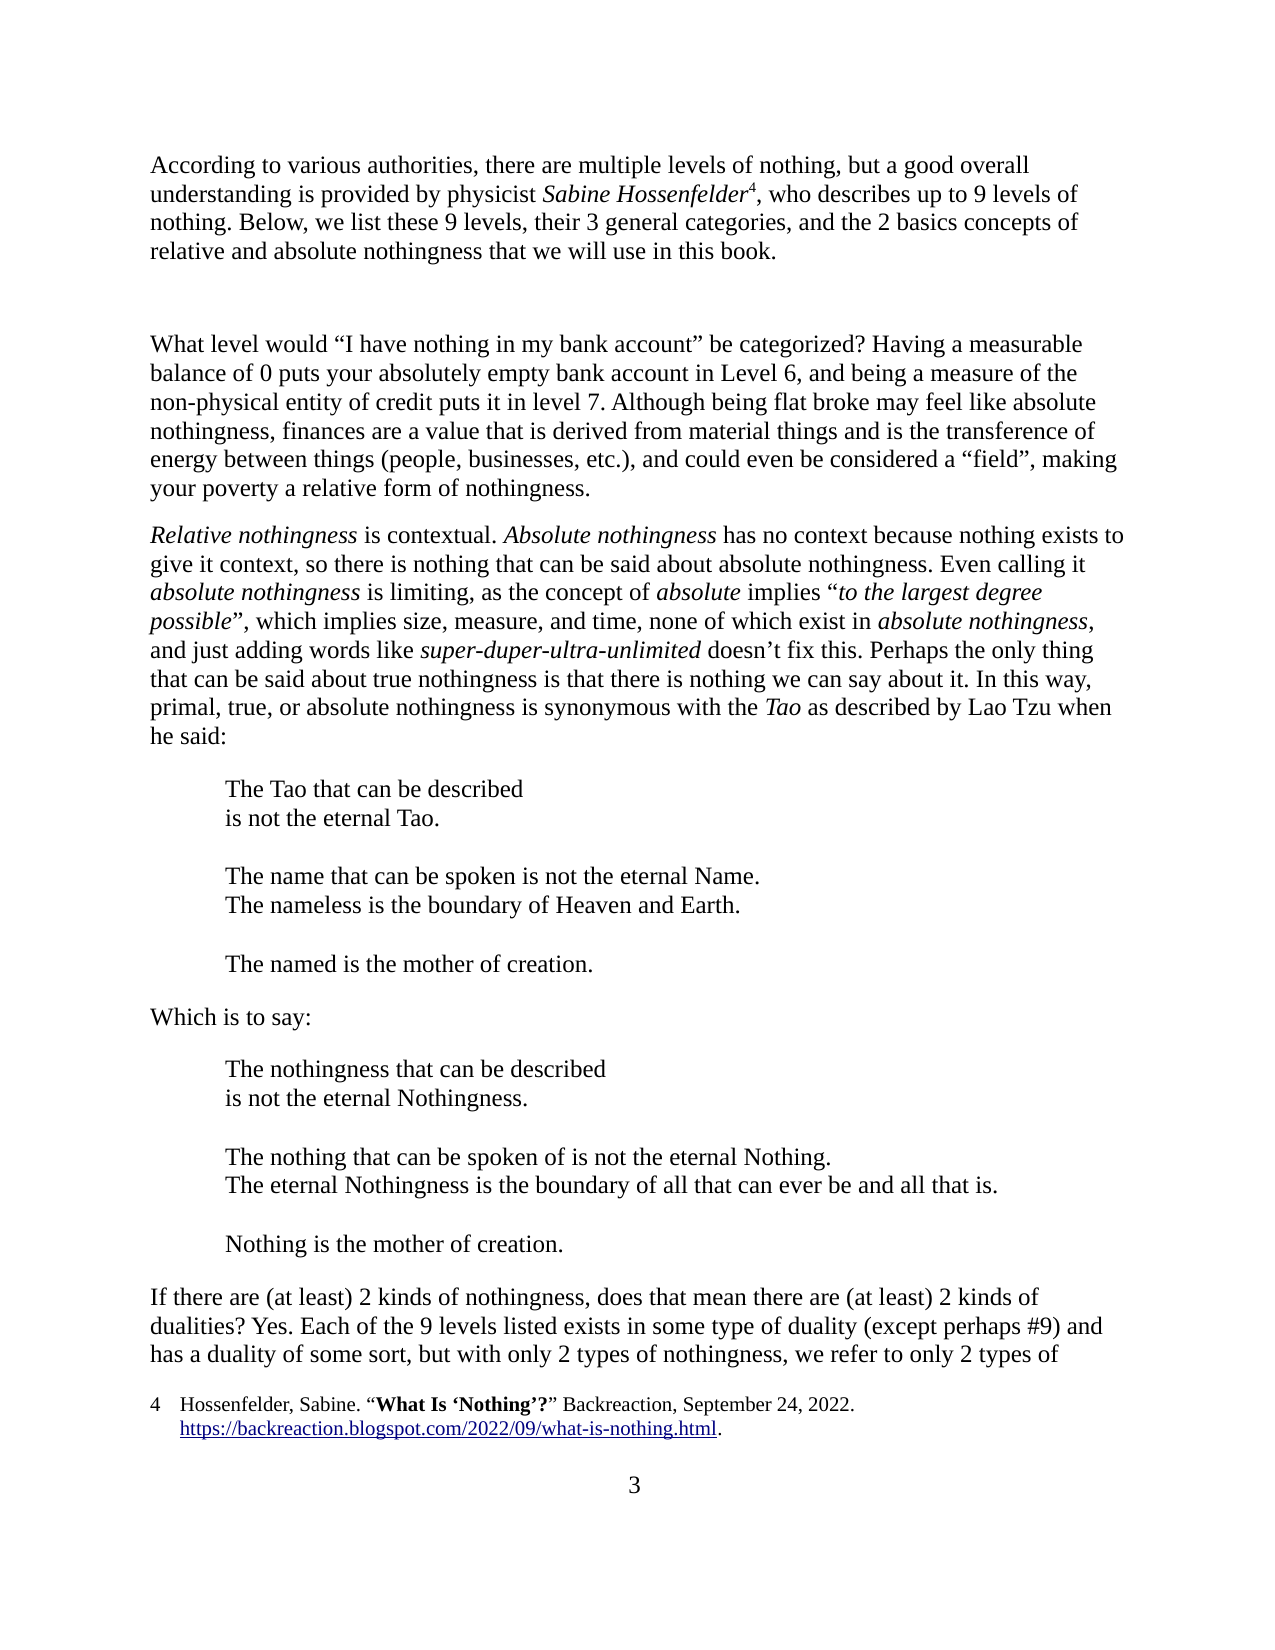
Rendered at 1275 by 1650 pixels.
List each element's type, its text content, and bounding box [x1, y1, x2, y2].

text The nothing that can be spoken of is not the eternal Nothing. The eternal Nothingness is the boundary of all that can ever be and all that is. [225, 1142, 1125, 1199]
text The name that can be spoken is not the eternal Name. The nameless is the boundary of Heaven and Earth. [225, 861, 1125, 919]
text Which is to say: [150, 1002, 1125, 1030]
text The named is the mother of creation. [225, 949, 1125, 978]
text The nothingness that can be described is not the eternal Nothingness. [225, 1054, 1125, 1112]
text Hossenfelder, Sabine. “What Is ‘Nothing’?” Backreaction, September 24, 2022. https://backreaction.blogspot.com/2022/09/what-is-nothing.html. [150, 1392, 1125, 1440]
text Relative nothingness is contextual. Absolute nothingness has no context because nothing exists to give it context, so there is nothing that can be said about absolute nothingness. Even calling it absolute nothingness is limiting, as the concept of absolute implies “to the largest degree possible”, which implies size, measure, and time, none of which exist in absolute nothingness, and just adding words like super-duper-ultra-unlimited doesn’t fix this. Perhaps the only thing that can be said about true nothingness is that there is nothing we can say about it. In this way, primal, true, or absolute nothingness is synonymous with the Tao as described by Lao Tzu when he said: [150, 520, 1125, 750]
text The Tao that can be described is not the eternal Tao. [225, 774, 1125, 831]
text What level would “I have nothing in my bank account” be categorized? Having a measurable balance of 0 puts your absolutely empty bank account in Level 6, and being a measure of the non-physical entity of credit puts it in level 7. Although being flat broke may feel like absolute nothingness, finances are a value that is derived from material things and is the transference of energy between things (people, businesses, etc.), and could even be considered a “field”, making your poverty a relative form of nothingness. [150, 329, 1125, 502]
text If there are (at least) 2 kinds of nothingness, does that mean there are (at least) 2 kinds of dualities? Yes. Each of the 9 levels listed exists in some type of duality (except perhaps #9) and has a duality of some sort, but with only 2 types of nothingness, we refer to only 2 types of [150, 1282, 1125, 1368]
text According to various authorities, there are multiple levels of nothing, but a good overall understanding is provided by physicist Sabine Hossenfelder, who describes up to 9 levels of nothing. Below, we list these 9 levels, their 3 general categories, and the 2 basics concepts of relative and absolute nothingness that we will use in this book. [150, 150, 1125, 265]
text Nothing is the mother of creation. [225, 1229, 1125, 1258]
